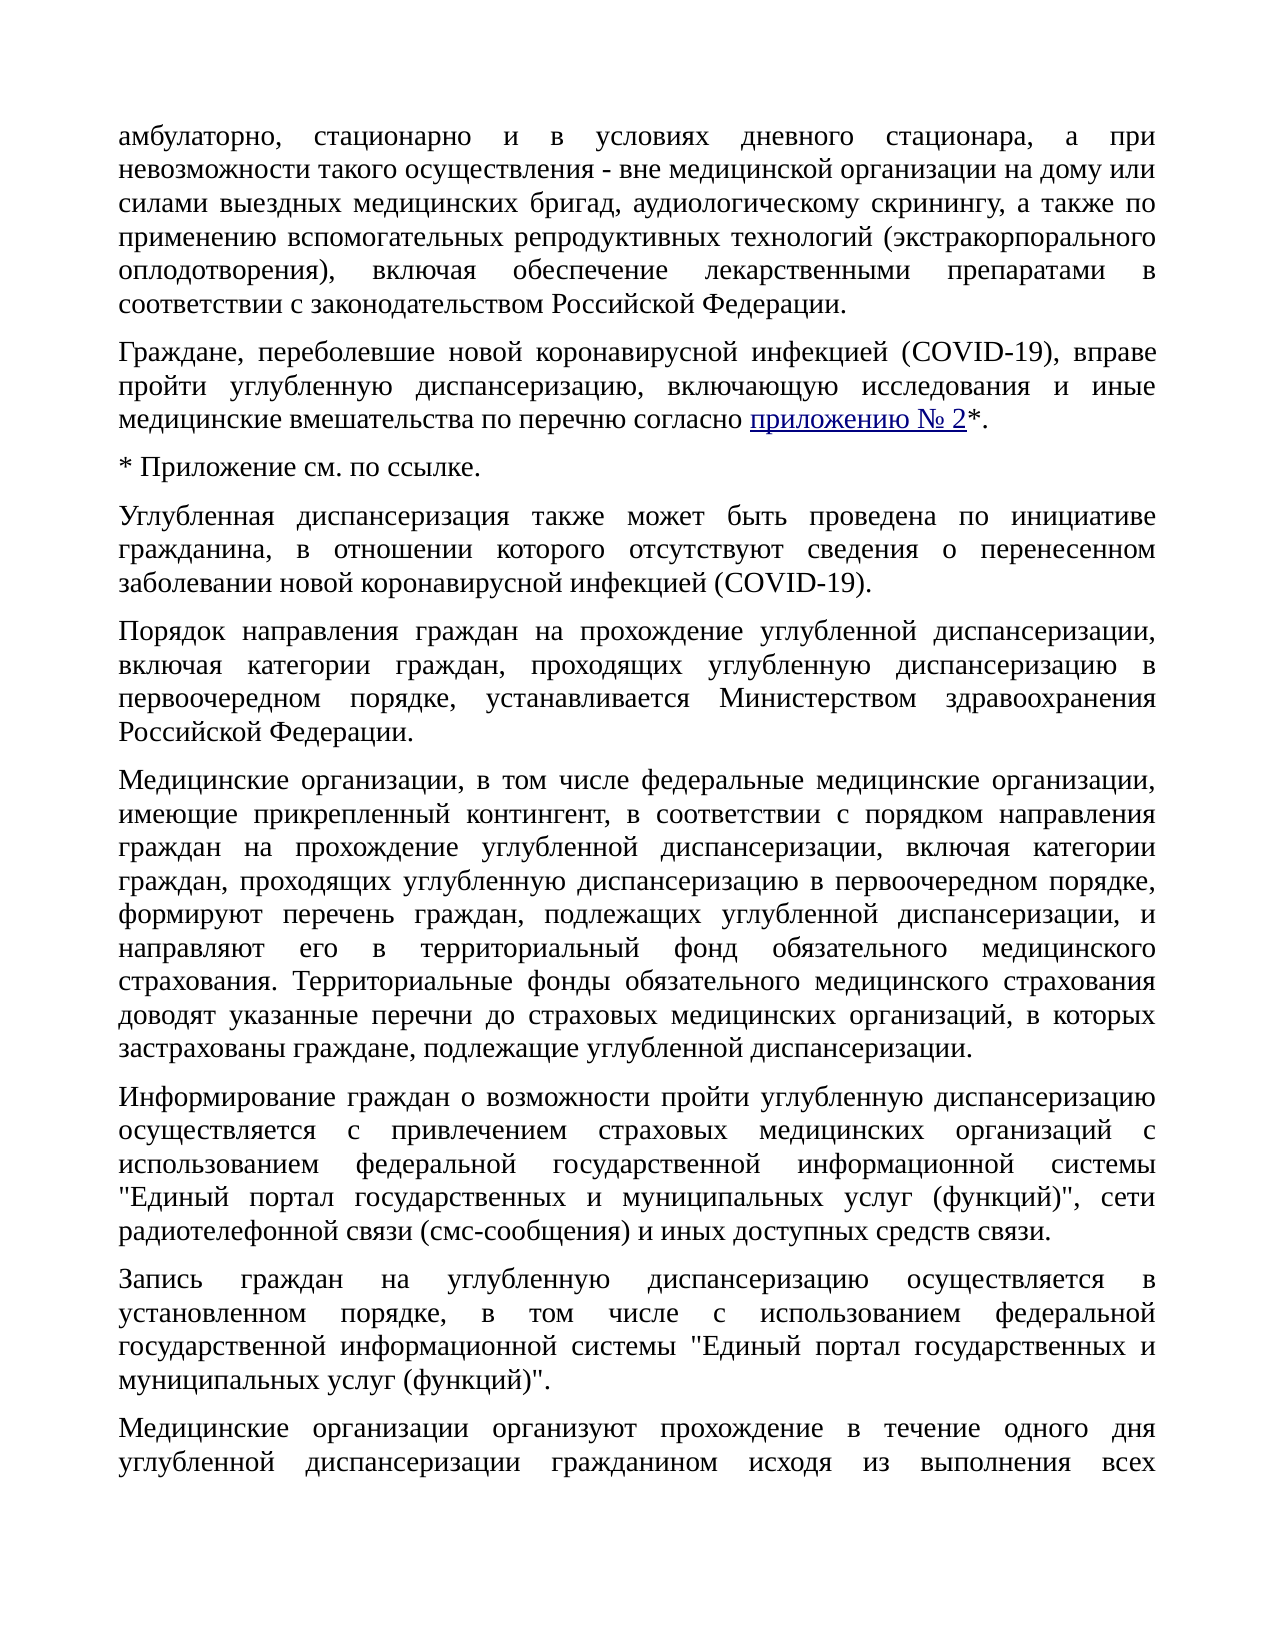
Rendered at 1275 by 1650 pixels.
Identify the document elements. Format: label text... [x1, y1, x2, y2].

text * Приложение см. по ссылке. [118, 449, 1157, 483]
text Порядок направления граждан на прохождение углубленной диспансеризации, включая категории граждан, проходящих углубленную диспансеризацию в первоочередном порядке, устанавливается Министерством здравоохранения Российской Федерации. [118, 613, 1157, 747]
text Медицинские организации, в том числе федеральные медицинские организации, имеющие прикрепленный контингент, в соответствии с порядком направления граждан на прохождение углубленной диспансеризации, включая категории граждан, проходящих углубленную диспансеризацию в первоочередном порядке, формируют перечень граждан, подлежащих углубленной диспансеризации, и направляют его в территориальный фонд обязательного медицинского страхования. Территориальные фонды обязательного медицинского страхования доводят указанные перечни до страховых медицинских организаций, в которых застрахованы граждане, подлежащие углубленной диспансеризации. [118, 762, 1157, 1064]
text Запись граждан на углубленную диспансеризацию осуществляется в установленном порядке, в том числе с использованием федеральной государственной информационной системы "Единый портал государственных и муниципальных услуг (функций)". [118, 1261, 1157, 1396]
text амбулаторно, стационарно и в условиях дневного стационара, а при невозможности такого осуществления - вне медицинской организации на дому или силами выездных медицинских бригад, аудиологическому скринингу, а также по применению вспомогательных репродуктивных технологий (экстракорпорального оплодотворения), включая обеспечение лекарственными препаратами в соответствии с законодательством Российской Федерации. [118, 118, 1157, 319]
text Информирование граждан о возможности пройти углубленную диспансеризацию осуществляется с привлечением страховых медицинских организаций с использованием федеральной государственной информационной системы "Единый портал государственных и муниципальных услуг (функций)", сети радиотелефонной связи (смс-сообщения) и иных доступных средств связи. [118, 1079, 1157, 1247]
text Медицинские организации организуют прохождение в течение одного дня углубленной диспансеризации гражданином исходя из выполнения всех [118, 1410, 1157, 1477]
text Углубленная диспансеризация также может быть проведена по инициативе гражданина, в отношении которого отсутствуют сведения о перенесенном заболевании новой коронавирусной инфекцией (COVID-19). [118, 498, 1157, 598]
text Граждане, переболевшие новой коронавирусной инфекцией (COVID-19), вправе пройти углубленную диспансеризацию, включающую исследования и иные медицинские вмешательства по перечню согласно приложению № 2*. [118, 334, 1157, 435]
